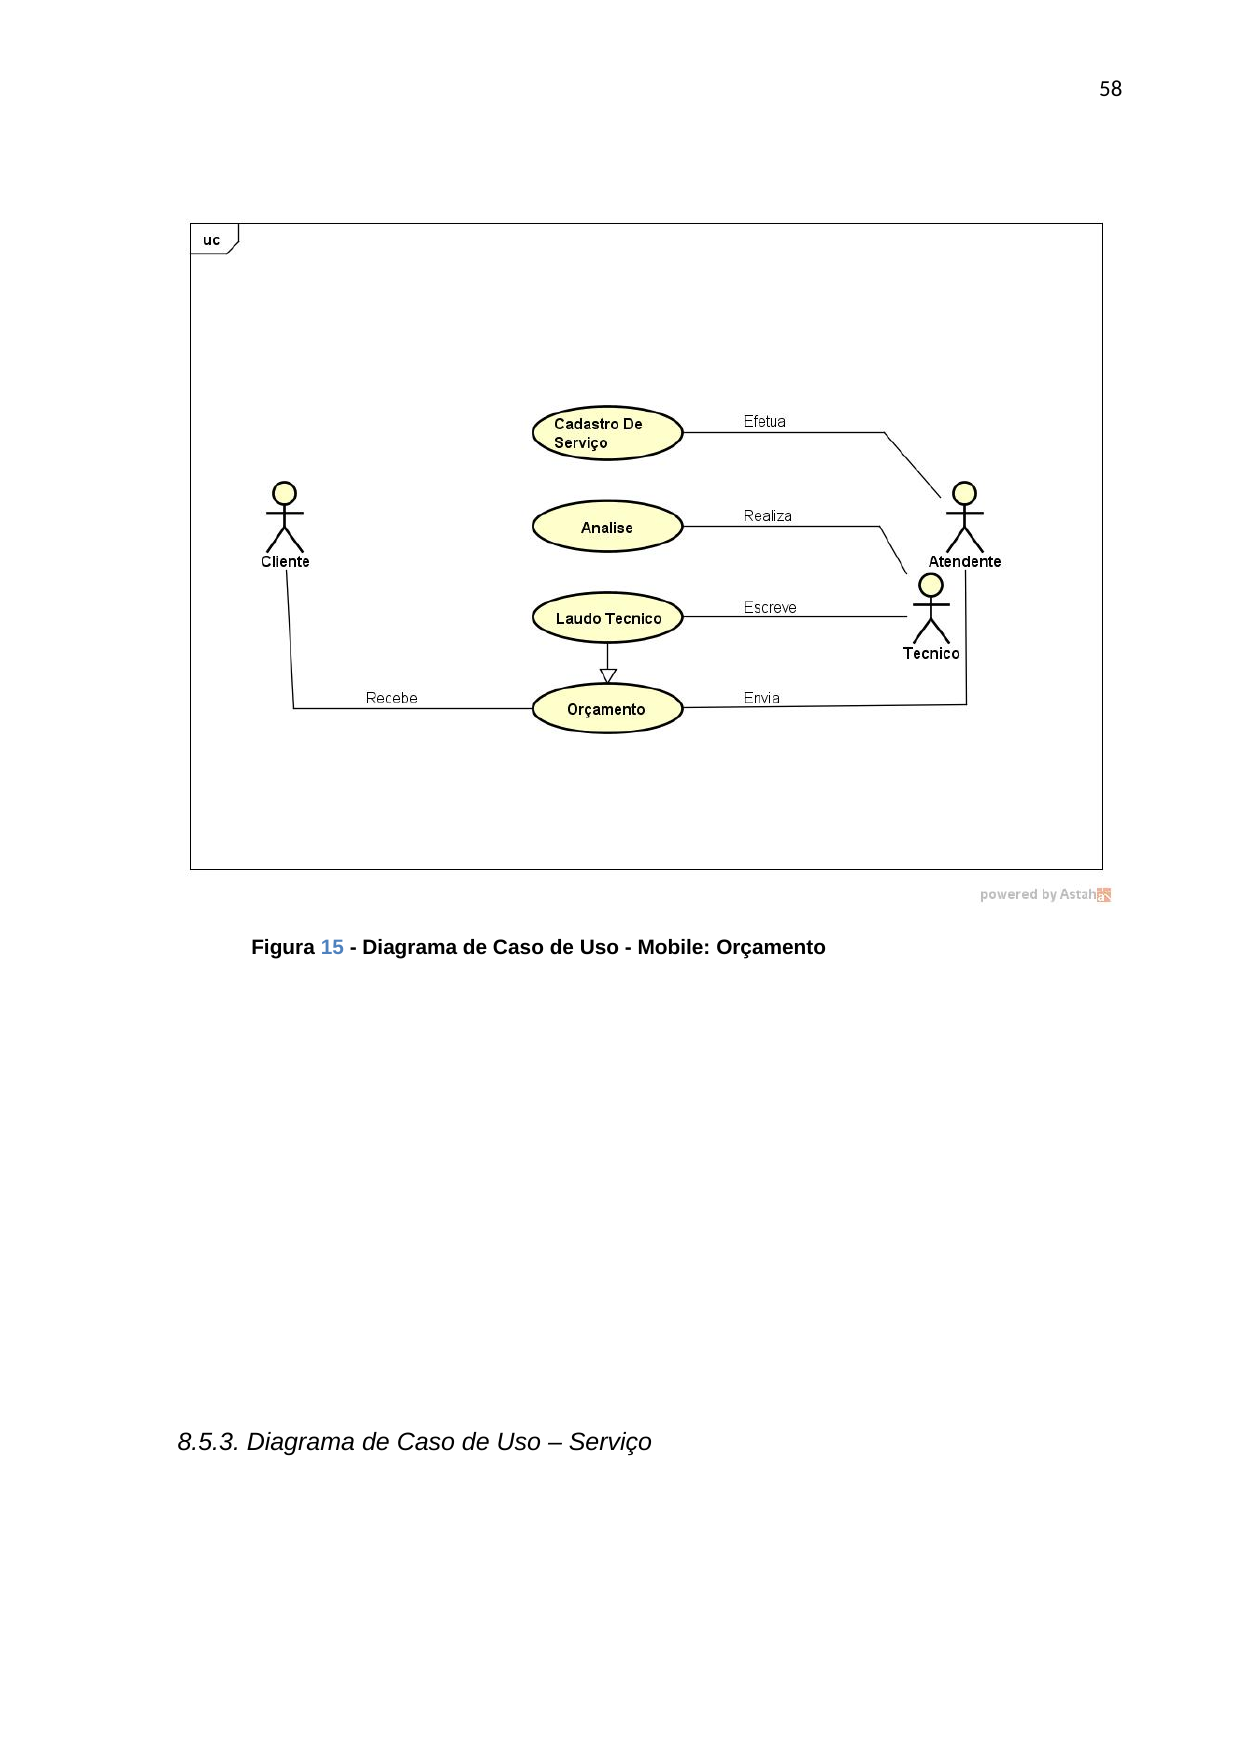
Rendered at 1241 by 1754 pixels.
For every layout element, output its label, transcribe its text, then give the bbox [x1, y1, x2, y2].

subtitle 8.5.3. Diagrama de Caso de Uso – Serviço [177, 1426, 1122, 1455]
text Figura 15 - Diagrama de Caso de Uso - Mobile: Orçamento [177, 935, 1122, 959]
picture [177, 211, 1115, 906]
